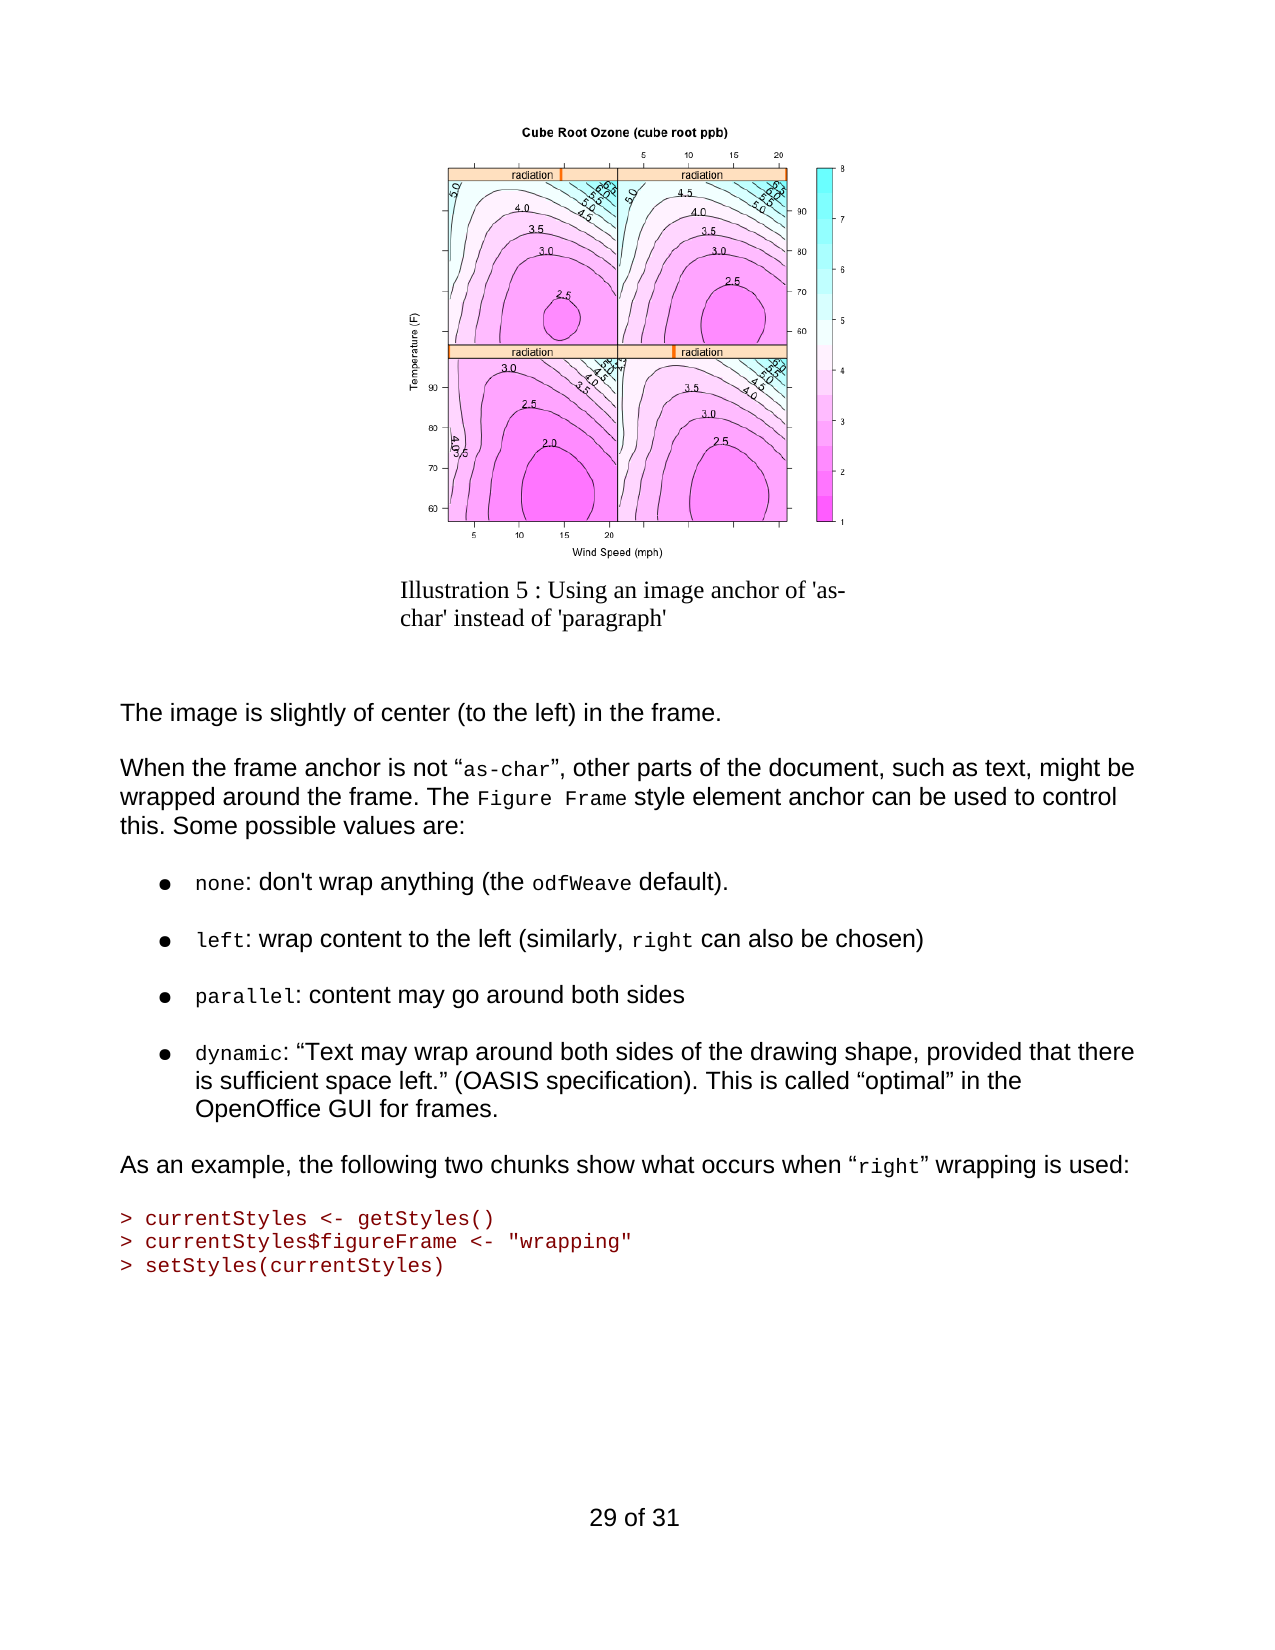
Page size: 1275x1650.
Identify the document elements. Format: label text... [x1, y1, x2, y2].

text The image is slightly of center (to the left) in the frame. [120, 698, 1149, 726]
picture [399, 121, 850, 572]
text > setStyles(currentStyles) [120, 1255, 1149, 1278]
text When the frame anchor is not “as-char”, other parts of the document, such as text, might be wrapped around the frame. The Figure Frame style element anchor can be used to control this. Some possible values are: [120, 754, 1149, 840]
text > currentStyles <- getStyles() [120, 1207, 1149, 1231]
list none: don't wrap anything (the odfWeave default). [157, 868, 1149, 897]
list left: wrap content to the left (similarly, right can also be chosen) [157, 924, 1149, 953]
text > currentStyles$figureFrame <- "wrapping" [120, 1231, 1149, 1255]
list parallel: content may go around both sides [157, 981, 1149, 1010]
list dynamic: “Text may wrap around both sides of the drawing shape, provided that there is sufficient space left.” (OASIS specification). This is called “optimal” in the OpenOffice GUI for frames. [157, 1038, 1149, 1123]
text As an example, the following two chunks show what occurs when “right” wrapping is used: [120, 1151, 1149, 1179]
text Illustration 5 : Using an image anchor of 'as-char' instead of 'paragraph' [400, 121, 869, 632]
